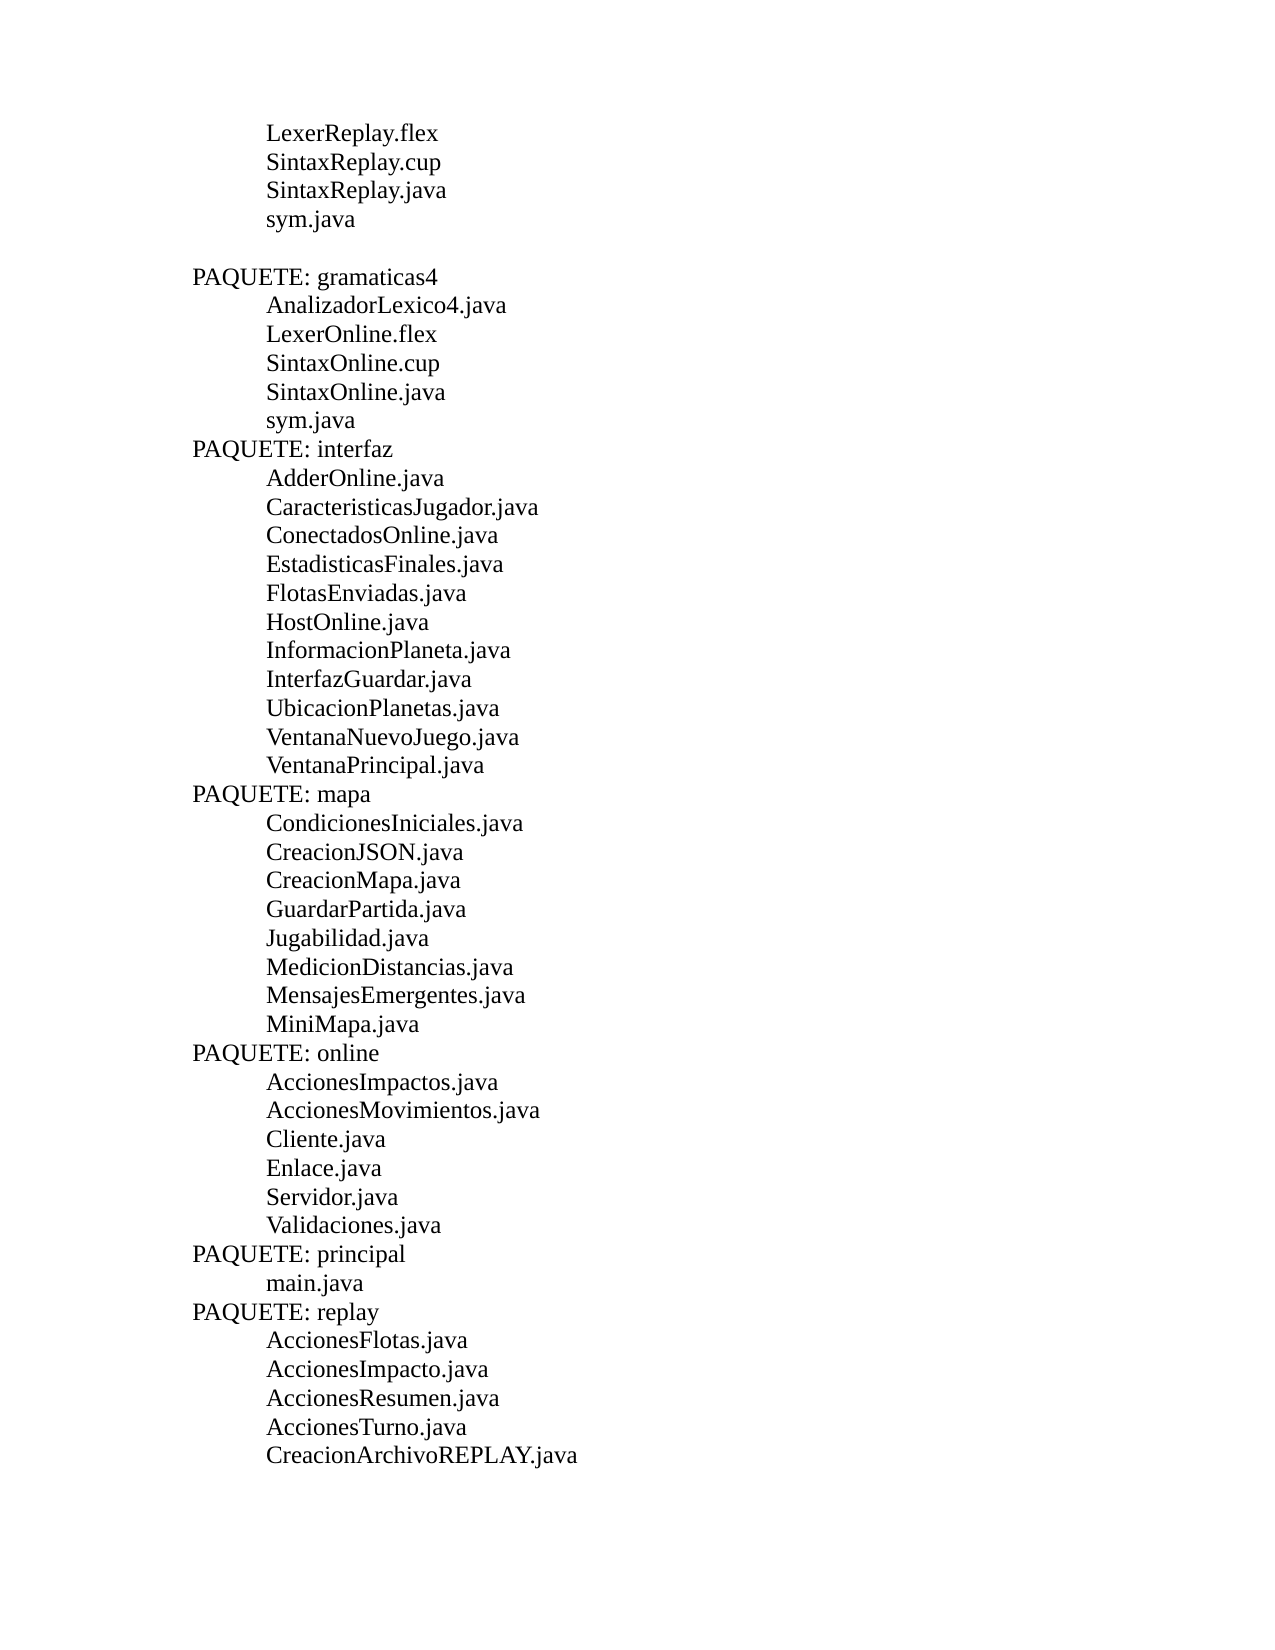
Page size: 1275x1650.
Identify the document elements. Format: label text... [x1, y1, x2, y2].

text VentanaPrincipal.java [118, 751, 1157, 779]
text PAQUETE: principal [118, 1239, 1157, 1268]
text EstadisticasFinales.java [118, 549, 1157, 578]
text PAQUETE: online [118, 1038, 1157, 1067]
text SintaxReplay.cup [118, 147, 1157, 176]
text CreacionMapa.java [118, 866, 1157, 894]
text HostOnline.java [118, 607, 1157, 636]
text Enlace.java [118, 1153, 1157, 1182]
text AccionesImpacto.java [118, 1354, 1157, 1383]
text CondicionesIniciales.java [118, 808, 1157, 837]
text UbicacionPlanetas.java [118, 693, 1157, 722]
text AdderOnline.java [118, 463, 1157, 492]
text CreacionJSON.java [118, 837, 1157, 866]
text AccionesMovimientos.java [118, 1096, 1157, 1124]
text InterfazGuardar.java [118, 664, 1157, 693]
text PAQUETE: gramaticas4 [118, 262, 1157, 291]
text Servidor.java [118, 1182, 1157, 1211]
text AccionesResumen.java [118, 1383, 1157, 1412]
text Cliente.java [118, 1124, 1157, 1153]
text sym.java [118, 204, 1157, 233]
text SintaxReplay.java [118, 176, 1157, 204]
text LexerReplay.flex [118, 118, 1157, 147]
text AnalizadorLexico4.java [118, 291, 1157, 319]
text GuardarPartida.java [118, 894, 1157, 923]
text PAQUETE: mapa [118, 779, 1157, 808]
text FlotasEnviadas.java [118, 578, 1157, 607]
text Jugabilidad.java [118, 923, 1157, 952]
text AccionesImpactos.java [118, 1067, 1157, 1096]
text AccionesFlotas.java [118, 1326, 1157, 1354]
text VentanaNuevoJuego.java [118, 722, 1157, 751]
text InformacionPlaneta.java [118, 636, 1157, 664]
text Validaciones.java [118, 1211, 1157, 1239]
text AccionesTurno.java [118, 1412, 1157, 1441]
text MiniMapa.java [118, 1009, 1157, 1038]
text LexerOnline.flex [118, 319, 1157, 348]
text CreacionArchivoREPLAY.java [118, 1441, 1157, 1469]
text PAQUETE: replay [118, 1297, 1157, 1326]
text main.java [118, 1268, 1157, 1297]
text SintaxOnline.cup [118, 348, 1157, 377]
text sym.java [118, 406, 1157, 434]
text ConectadosOnline.java [118, 521, 1157, 549]
text CaracteristicasJugador.java [118, 492, 1157, 521]
text PAQUETE: interfaz [118, 434, 1157, 463]
text MedicionDistancias.java [118, 952, 1157, 981]
text SintaxOnline.java [118, 377, 1157, 406]
text MensajesEmergentes.java [118, 981, 1157, 1009]
